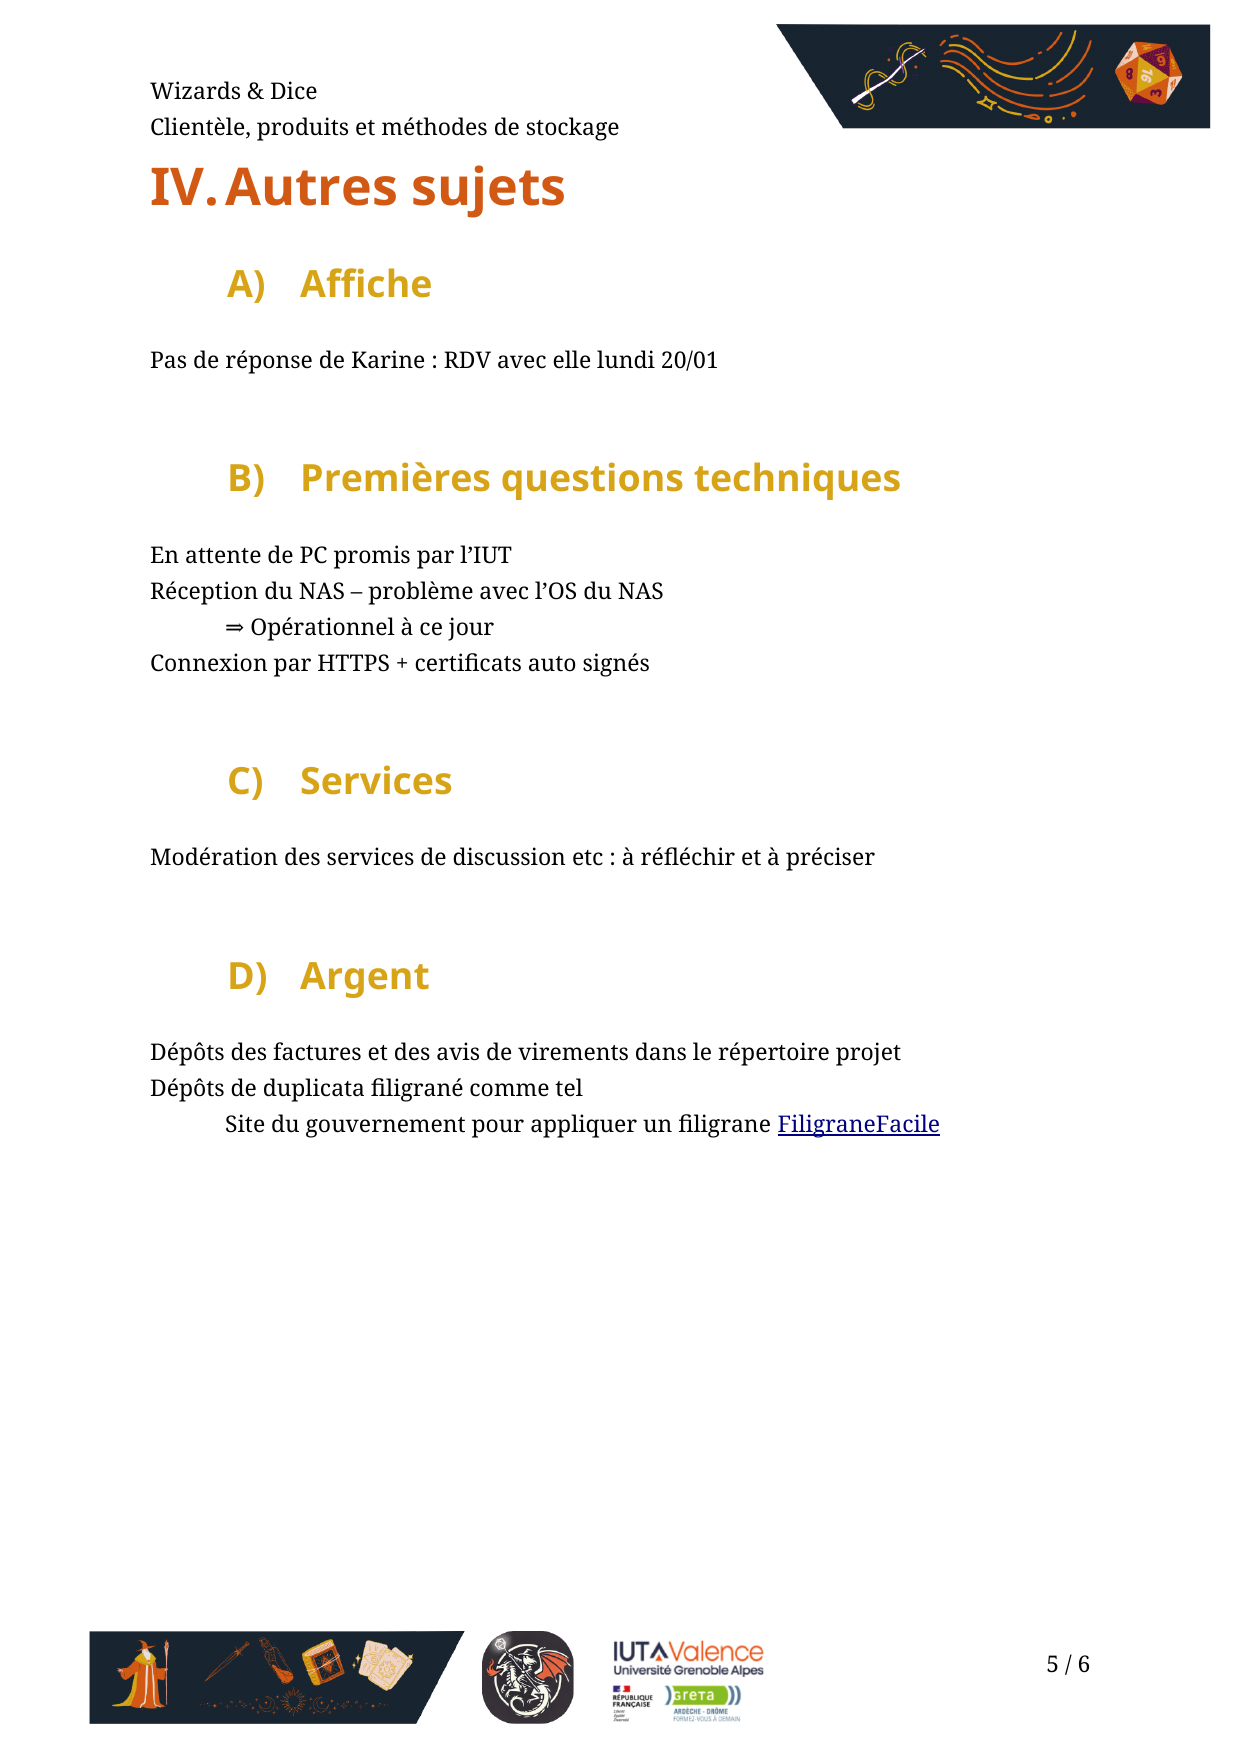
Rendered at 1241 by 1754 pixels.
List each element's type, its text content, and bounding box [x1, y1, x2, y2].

text ⇒ Opérationnel à ce jour [225, 611, 1090, 642]
text Modération des services de discussion etc : à réfléchir et à préciser [150, 841, 1090, 872]
subtitle Premières questions techniques [227, 452, 1090, 503]
text Réception du NAS – problème avec l’OS du NAS [150, 574, 1090, 606]
text Dépôts des factures et des avis de virements dans le répertoire projet [150, 1036, 1090, 1067]
text En attente de PC promis par l’IUT [150, 539, 1090, 570]
text Pas de réponse de Karine : RDV avec elle lundi 20/01 [150, 344, 1090, 375]
text Dépôts de duplicata filigrané comme tel [150, 1072, 1090, 1103]
subtitle Affiche [227, 257, 1090, 308]
picture [771, 21, 1218, 131]
subtitle Services [227, 754, 1090, 805]
subtitle Argent [227, 949, 1090, 1000]
text Connexion par HTTPS + certificats auto signés [150, 646, 1090, 678]
subtitle Autres sujets [150, 150, 1090, 221]
picture [81, 1620, 788, 1733]
text Site du gouvernement pour appliquer un filigrane FiligraneFacile [225, 1108, 1090, 1139]
